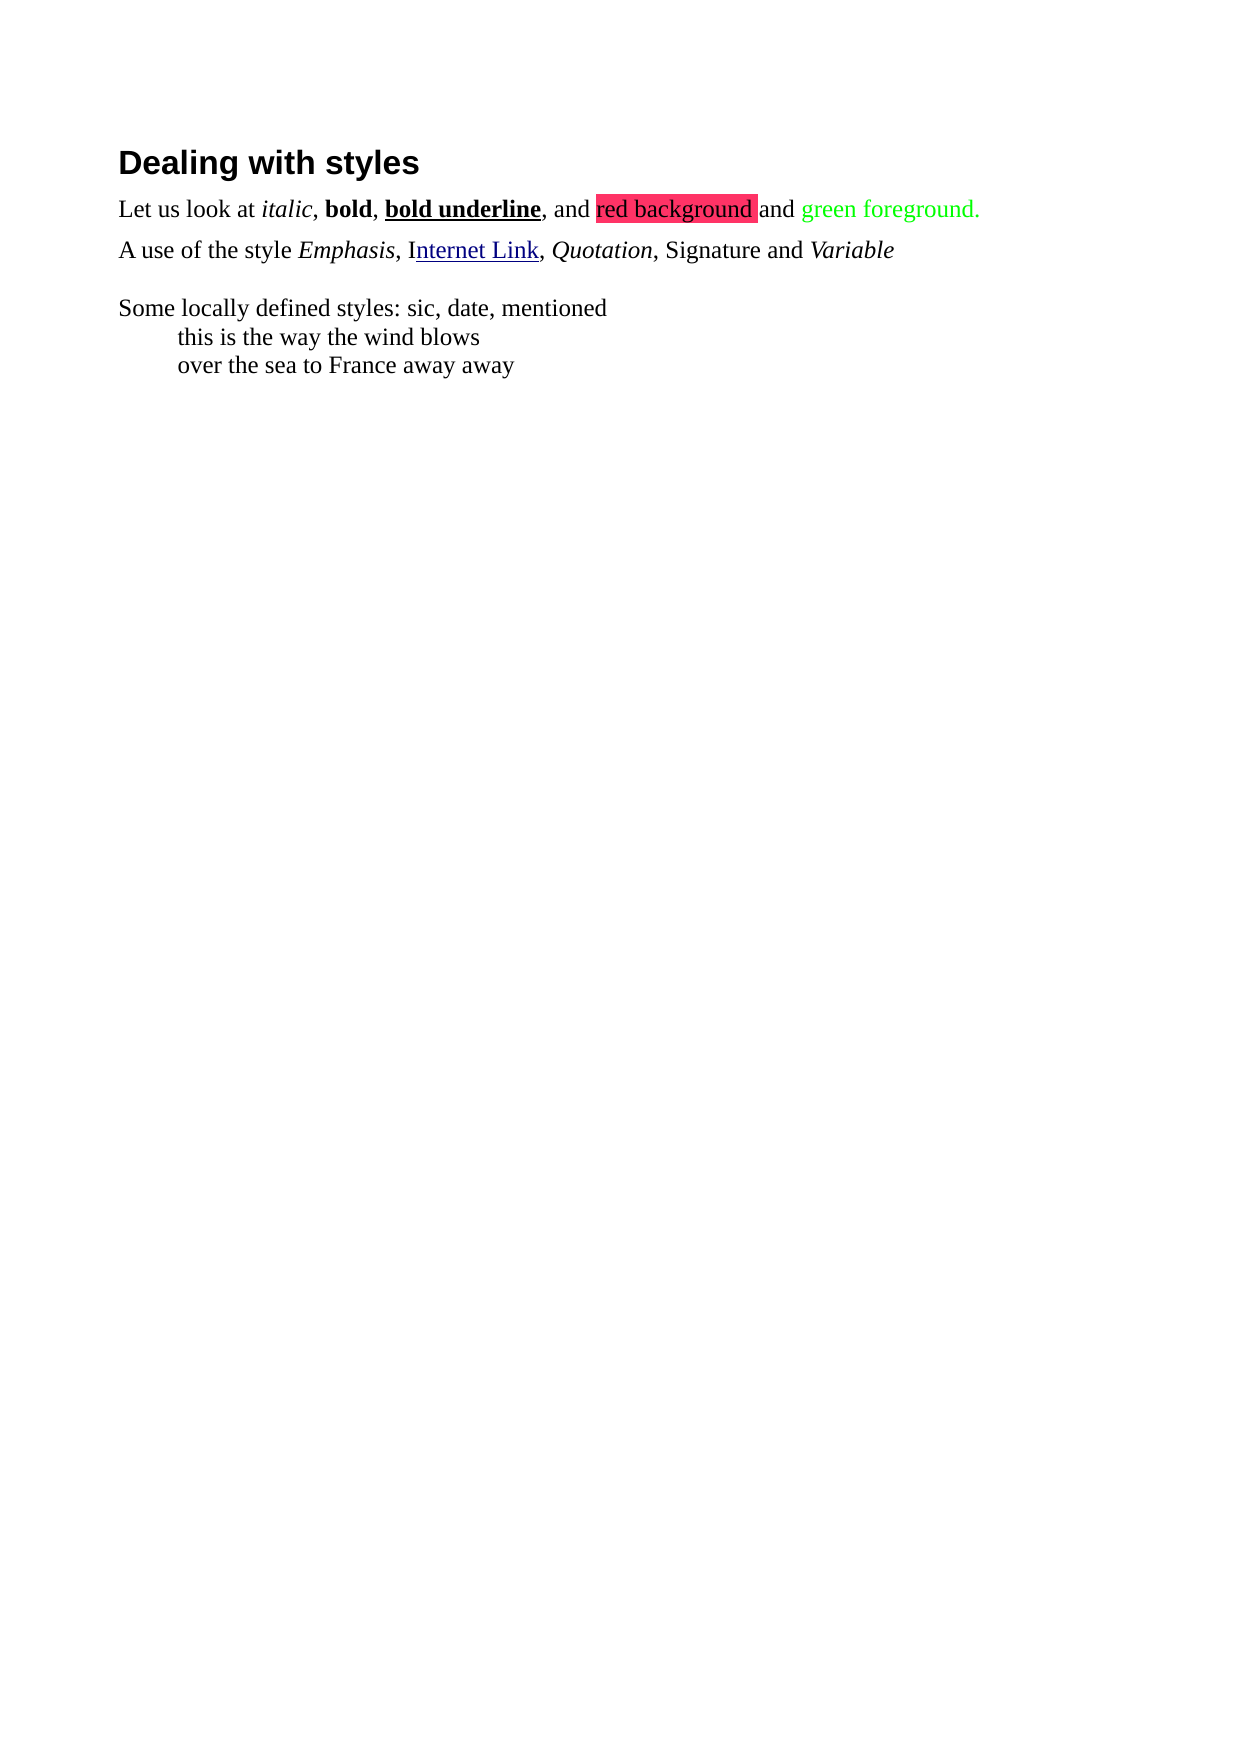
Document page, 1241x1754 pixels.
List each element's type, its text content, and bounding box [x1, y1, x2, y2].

text this is the way the wind blows [177, 322, 1122, 351]
text A use of the style Emphasis, Internet Link, Quotation, Signature and Variable [118, 236, 1122, 264]
text Let us look at italic, bold, bold underline, and red background and green foreground. [118, 194, 1122, 223]
text over the sea to France away away [177, 351, 1122, 379]
subtitle Dealing with styles [118, 143, 1122, 182]
text Some locally defined styles: sic, date, mentioned [118, 293, 1122, 322]
